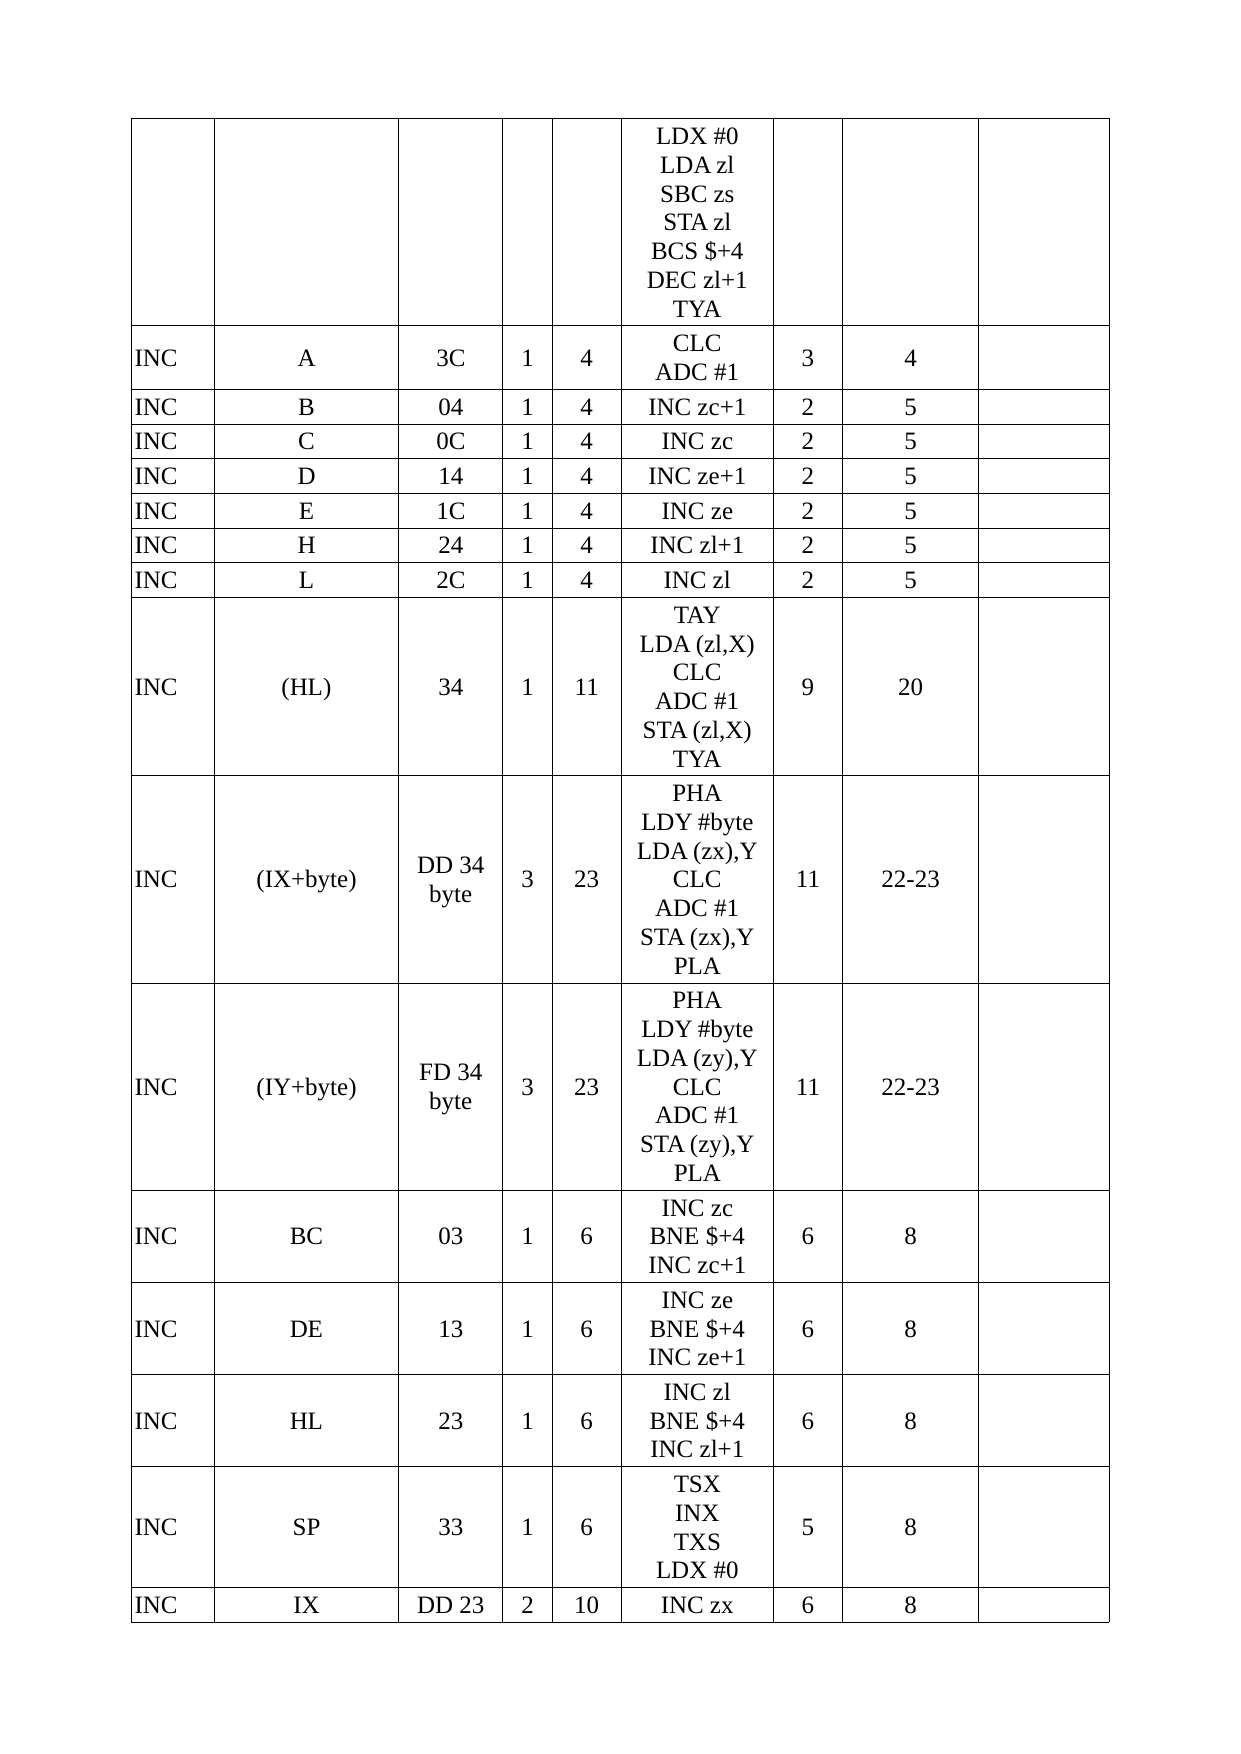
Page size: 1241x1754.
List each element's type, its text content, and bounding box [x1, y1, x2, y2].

table_cell 2 [774, 563, 842, 597]
table_cell 5 [843, 390, 978, 423]
table_cell C [215, 425, 398, 458]
table_cell INC ze+1 [622, 459, 773, 493]
table_cell 4 [553, 563, 621, 597]
table_cell INC [132, 529, 214, 562]
table_cell 6 [553, 1283, 621, 1374]
table_cell TSX INX TXS LDX #0 [622, 1467, 773, 1587]
table_cell (IY+byte) [215, 984, 398, 1190]
table_cell 1 [503, 1467, 552, 1587]
table_cell [979, 563, 1109, 597]
table_cell 1 [503, 1283, 552, 1374]
table_cell 22-23 [843, 776, 978, 982]
table_cell 6 [774, 1283, 842, 1374]
table_cell 23 [399, 1375, 502, 1466]
table_cell [979, 425, 1109, 458]
table_cell 5 [843, 494, 978, 527]
table_cell D [215, 459, 398, 493]
table_cell 4 [553, 529, 621, 562]
table_cell DD 23 [399, 1588, 502, 1622]
table_cell 6 [553, 1191, 621, 1282]
table_cell 6 [774, 1375, 842, 1466]
table_cell IX [215, 1588, 398, 1622]
table_cell 11 [553, 598, 621, 775]
table_cell 22-23 [843, 984, 978, 1190]
table_cell INC [132, 776, 214, 982]
table_cell 1 [503, 529, 552, 562]
table_cell [979, 1191, 1109, 1282]
table_cell 11 [774, 776, 842, 982]
table_cell INC ze [622, 494, 773, 527]
table_cell [979, 1588, 1109, 1622]
table_cell INC [132, 326, 214, 389]
table_cell INC ze BNE $+4 INC ze+1 [622, 1283, 773, 1374]
table_cell 8 [843, 1283, 978, 1374]
table_cell BC [215, 1191, 398, 1282]
table_cell 4 [553, 425, 621, 458]
table_cell 23 [553, 776, 621, 982]
table_cell INC [132, 984, 214, 1190]
table_cell (HL) [215, 598, 398, 775]
table_cell [774, 119, 842, 325]
table_cell [132, 119, 214, 325]
table_cell CLC ADC #1 [622, 326, 773, 389]
table_cell INC [132, 1191, 214, 1282]
table_cell INC zc [622, 425, 773, 458]
table_cell 4 [553, 459, 621, 493]
table_cell 34 [399, 598, 502, 775]
table_cell [503, 119, 552, 325]
table_cell 8 [843, 1588, 978, 1622]
table_cell 8 [843, 1467, 978, 1587]
table_cell L [215, 563, 398, 597]
table_cell 5 [843, 563, 978, 597]
table_cell 1 [503, 390, 552, 423]
table_cell HL [215, 1375, 398, 1466]
table_cell [979, 390, 1109, 423]
table_cell [979, 1283, 1109, 1374]
table_cell 3 [774, 326, 842, 389]
table_cell 4 [553, 390, 621, 423]
table_cell [843, 119, 978, 325]
table_cell [553, 119, 621, 325]
table_cell [979, 776, 1109, 982]
table_cell LDX #0 LDA zl SBC zs STA zl BCS $+4 DEC zl+1 TYA [622, 119, 773, 325]
table_cell [979, 598, 1109, 775]
table_cell INC zl+1 [622, 529, 773, 562]
table_cell 2 [774, 459, 842, 493]
table_cell [979, 459, 1109, 493]
table_cell 5 [774, 1467, 842, 1587]
table_cell INC [132, 494, 214, 527]
table_cell TAY LDA (zl,X) CLC ADC #1 STA (zl,X) TYA [622, 598, 773, 775]
table_cell 6 [553, 1467, 621, 1587]
table_cell 5 [843, 529, 978, 562]
table_cell 1 [503, 326, 552, 389]
table_cell [979, 326, 1109, 389]
table_cell 3 [503, 984, 552, 1190]
table_cell 1 [503, 494, 552, 527]
table_cell 4 [553, 494, 621, 527]
table_cell 8 [843, 1375, 978, 1466]
table_cell 2 [774, 425, 842, 458]
table_cell [399, 119, 502, 325]
table_cell 1C [399, 494, 502, 527]
table_cell 4 [553, 326, 621, 389]
table_cell [979, 494, 1109, 527]
table_cell INC [132, 1283, 214, 1374]
table_cell [979, 1467, 1109, 1587]
table_cell 33 [399, 1467, 502, 1587]
table_cell 14 [399, 459, 502, 493]
table_cell 6 [774, 1588, 842, 1622]
table_cell 4 [843, 326, 978, 389]
table_cell 1 [503, 425, 552, 458]
table_cell INC zx [622, 1588, 773, 1622]
table_cell H [215, 529, 398, 562]
table_cell INC [132, 598, 214, 775]
table_cell [979, 529, 1109, 562]
table_cell 2 [774, 529, 842, 562]
table_cell [979, 984, 1109, 1190]
table_cell INC [132, 1588, 214, 1622]
table_cell INC [132, 459, 214, 493]
table_cell 2 [774, 390, 842, 423]
table_cell INC [132, 1375, 214, 1466]
table_cell INC zl BNE $+4 INC zl+1 [622, 1375, 773, 1466]
table_cell 3 [503, 776, 552, 982]
table_cell 13 [399, 1283, 502, 1374]
table_cell INC zc+1 [622, 390, 773, 423]
table_cell 6 [774, 1191, 842, 1282]
table_cell 8 [843, 1191, 978, 1282]
table_cell A [215, 326, 398, 389]
table_cell [215, 119, 398, 325]
table_cell (IX+byte) [215, 776, 398, 982]
table_cell 04 [399, 390, 502, 423]
table_cell INC [132, 390, 214, 423]
table_cell 20 [843, 598, 978, 775]
table_cell 11 [774, 984, 842, 1190]
table_cell 5 [843, 425, 978, 458]
table_cell INC zc BNE $+4 INC zc+1 [622, 1191, 773, 1282]
table_cell 5 [843, 459, 978, 493]
table_cell DD 34 byte [399, 776, 502, 982]
table_cell 1 [503, 1191, 552, 1282]
table_cell 6 [553, 1375, 621, 1466]
table_cell INC [132, 1467, 214, 1587]
table_cell 3C [399, 326, 502, 389]
table_cell INC [132, 425, 214, 458]
table_cell PHA LDY #byte LDA (zy),Y CLC ADC #1 STA (zy),Y PLA [622, 984, 773, 1190]
table_cell 1 [503, 563, 552, 597]
table_cell 2 [503, 1588, 552, 1622]
table_cell 23 [553, 984, 621, 1190]
table_cell 24 [399, 529, 502, 562]
table_cell FD 34 byte [399, 984, 502, 1190]
table_cell [979, 119, 1109, 325]
table_cell 10 [553, 1588, 621, 1622]
table_cell 03 [399, 1191, 502, 1282]
table_cell B [215, 390, 398, 423]
table_cell E [215, 494, 398, 527]
table_cell [979, 1375, 1109, 1466]
table_cell INC zl [622, 563, 773, 597]
table_cell 1 [503, 1375, 552, 1466]
table_cell PHA LDY #byte LDA (zx),Y CLC ADC #1 STA (zx),Y PLA [622, 776, 773, 982]
table_cell 9 [774, 598, 842, 775]
table_cell 2 [774, 494, 842, 527]
table_cell INC [132, 563, 214, 597]
table_cell 2C [399, 563, 502, 597]
table_cell 1 [503, 598, 552, 775]
table_cell DE [215, 1283, 398, 1374]
table_cell SP [215, 1467, 398, 1587]
table_cell 1 [503, 459, 552, 493]
table_cell 0C [399, 425, 502, 458]
